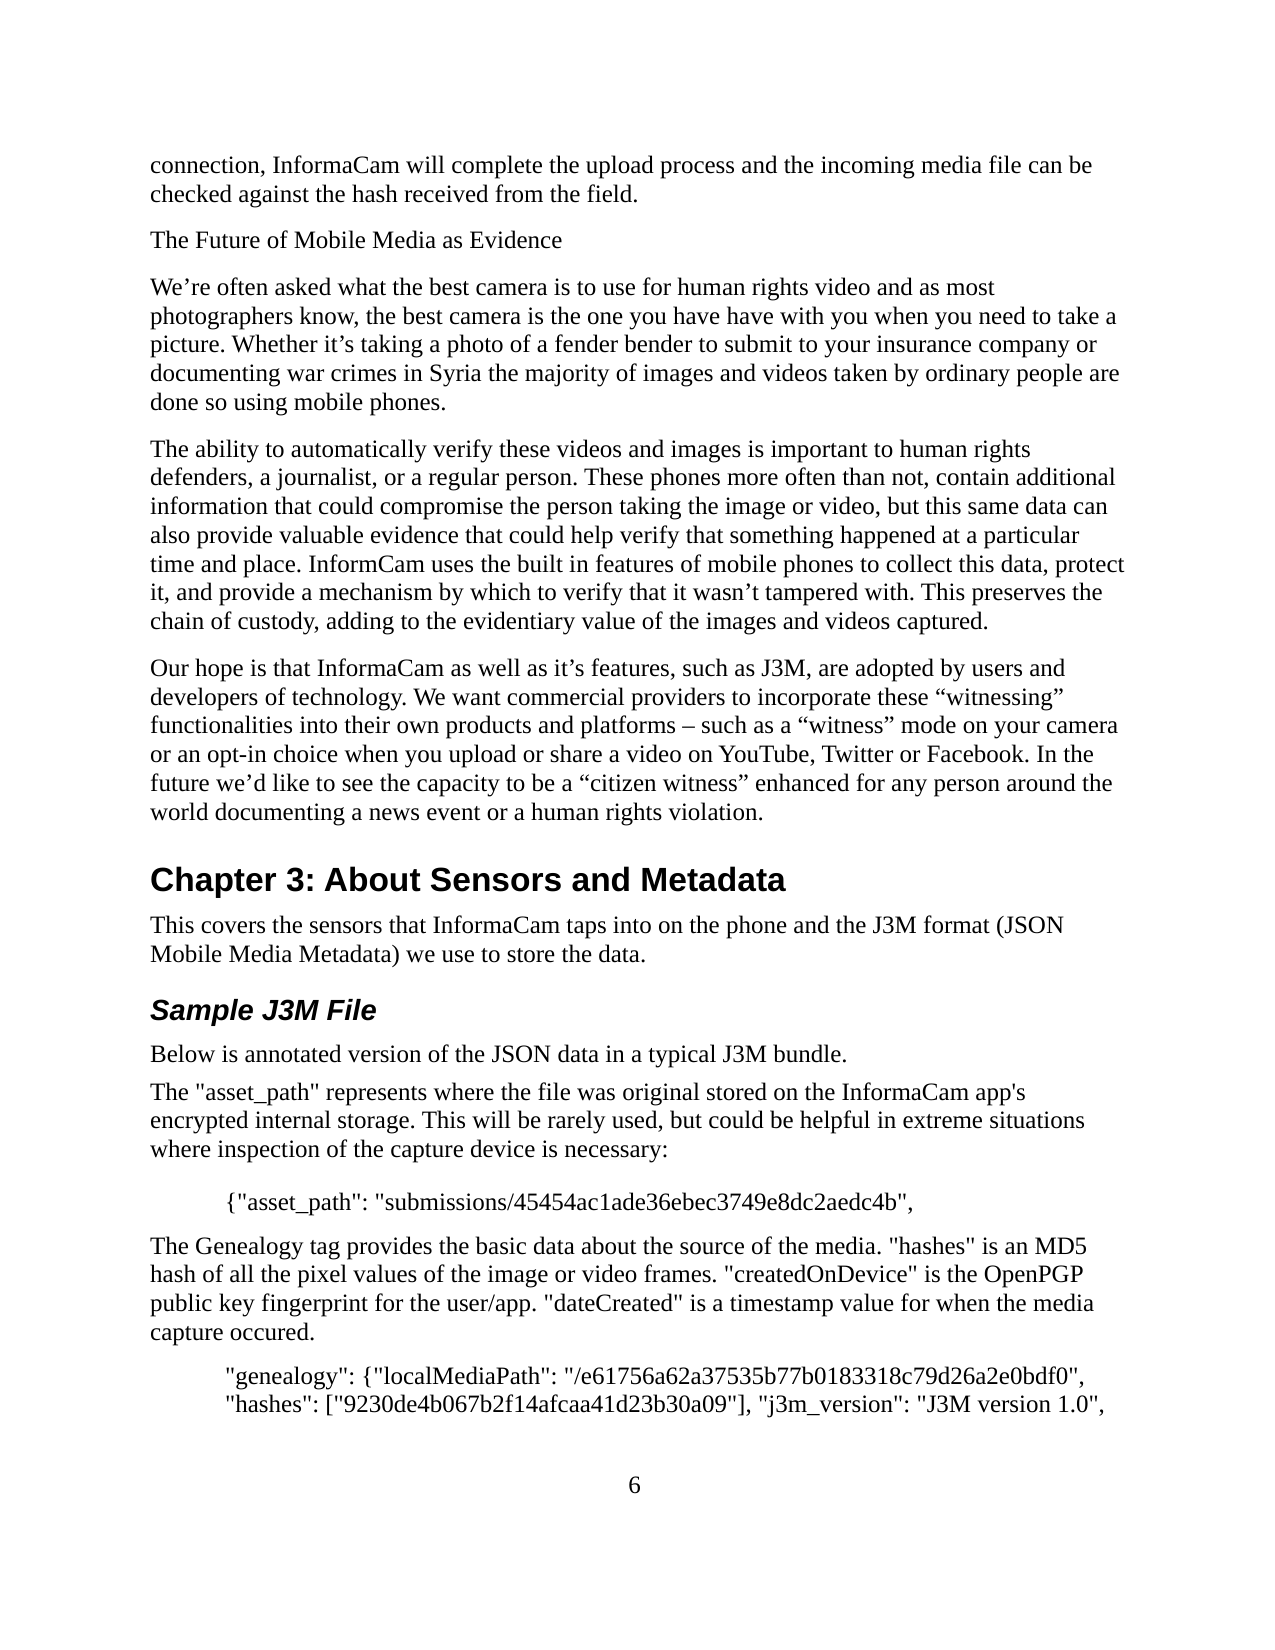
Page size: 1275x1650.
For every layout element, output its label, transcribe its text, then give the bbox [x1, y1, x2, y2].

text The ability to automatically verify these videos and images is important to human rights defenders, a journalist, or a regular person. These phones more often than not, contain additional information that could compromise the person taking the image or video, but this same data can also provide valuable evidence that could help verify that something happened at a particular time and place. InformCam uses the built in features of mobile phones to collect this data, protect it, and provide a mechanism by which to verify that it wasn’t tampered with. This preserves the chain of custody, adding to the evidentiary value of the images and videos captured. [150, 434, 1125, 635]
subtitle Sample J3M File [150, 993, 1125, 1027]
text The "asset_path" represents where the file was original stored on the InformaCam app's encrypted internal storage. This will be rarely used, but could be helpful in extreme situations where inspection of the capture device is necessary: [150, 1077, 1125, 1163]
subtitle Chapter 3: About Sensors and Metadata [150, 859, 1125, 898]
text connection, InformaCam will complete the upload process and the incoming media file can be checked against the hash received from the field. [150, 150, 1125, 207]
text We’re often asked what the best camera is to use for human rights video and as most photographers know, the best camera is the one you have have with you when you need to take a picture. Whether it’s taking a photo of a fender bender to submit to your insurance company or documenting war crimes in Syria the majority of images and videos taken by ordinary people are done so using mobile phones. [150, 272, 1125, 416]
text The Genealogy tag provides the basic data about the source of the media. "hashes" is an MD5 hash of all the pixel values of the image or video frames. "createdOnDevice" is the OpenPGP public key fingerprint for the user/app. "dateCreated" is a timestamp value for when the media capture occured. [150, 1231, 1125, 1346]
text Our hope is that InformaCam as well as it’s features, such as J3M, are adopted by users and developers of technology. We want commercial providers to incorporate these “witnessing” functionalities into their own products and platforms – such as a “witness” mode on your camera or an opt-in choice when you upload or share a video on YouTube, Twitter or Facebook. In the future we’d like to see the capacity to be a “citizen witness” enhanced for any person around the world documenting a news event or a human rights violation. [150, 653, 1125, 825]
text Below is annotated version of the JSON data in a typical J3M bundle. [150, 1039, 1125, 1068]
text "genealogy": {"localMediaPath": "/e61756a62a37535b77b0183318c79d26a2e0bdf0", "hashes": ["9230de4b067b2f14afcaa41d23b30a09"], "j3m_version": "J3M version 1.0", [225, 1361, 1125, 1418]
text The Future of Mobile Media as Evidence [150, 225, 1125, 254]
text This covers the sensors that InformaCam taps into on the phone and the J3M format (JSON Mobile Media Metadata) we use to store the data. [150, 911, 1125, 968]
text {"asset_path": "submissions/45454ac1ade36ebec3749e8dc2aedc4b", [225, 1187, 1125, 1216]
